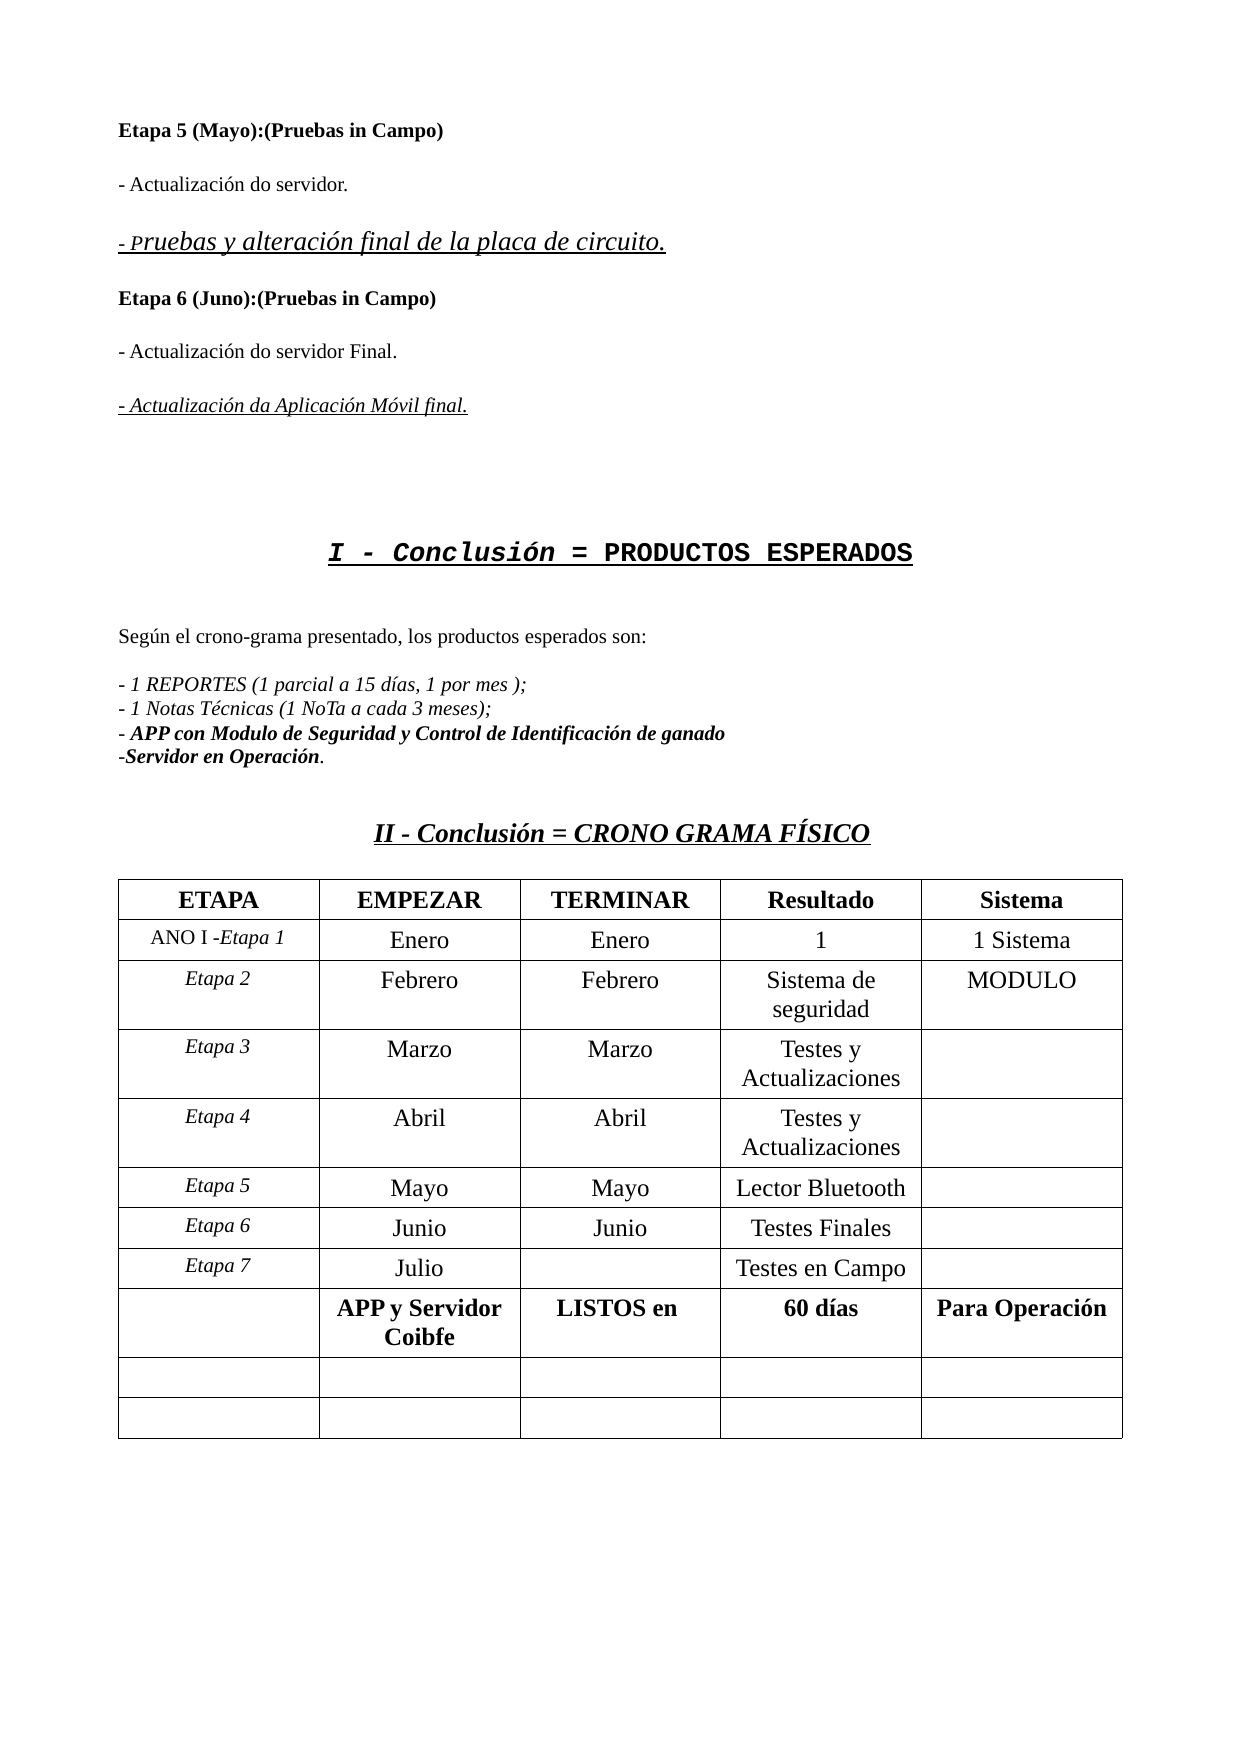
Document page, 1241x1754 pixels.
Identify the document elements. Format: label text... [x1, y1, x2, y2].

table_cell [320, 1398, 520, 1437]
table_cell Junio [521, 1208, 720, 1247]
table_cell [922, 1249, 1122, 1288]
table_cell Junio [320, 1208, 520, 1247]
text - 1 Notas Técnicas (1 NoTa a cada 3 meses); [118, 696, 1122, 720]
table_header Resultado [721, 880, 921, 919]
table_cell APP y Servidor Coibfe [320, 1289, 520, 1357]
table_cell Para Operación [922, 1289, 1122, 1357]
table_cell Lector Bluetooth [721, 1168, 921, 1207]
text Etapa 6 (Juno):(Pruebas in Campo) [118, 286, 1122, 310]
table_cell MODULO [922, 961, 1122, 1029]
table_cell LISTOS en [521, 1289, 720, 1357]
table_cell Testes y Actualizaciones [721, 1030, 921, 1098]
table_cell [320, 1358, 520, 1397]
table_cell Febrero [521, 961, 720, 1029]
table_cell Marzo [320, 1030, 520, 1098]
table_cell Testes en Campo [721, 1249, 921, 1288]
text Según el crono-grama presentado, los productos esperados son: [118, 624, 1122, 648]
table_cell Enero [320, 920, 520, 959]
text - Actualización do servidor Final. [118, 339, 1122, 363]
text I - Conclusión = PRODUCTOS ESPERADOS [118, 539, 1122, 569]
table_cell Enero [521, 920, 720, 959]
table_cell [521, 1398, 720, 1437]
table_cell Etapa 4 [119, 1099, 319, 1167]
table_cell 60 días [721, 1289, 921, 1357]
table_cell [119, 1398, 319, 1437]
table_cell [922, 1030, 1122, 1098]
table_header ETAPA [119, 880, 319, 919]
text - Pruebas y alteración final de la placa de circuito. [118, 225, 1122, 256]
table_cell Testes Finales [721, 1208, 921, 1247]
table_cell Abril [521, 1099, 720, 1167]
table_header EMPEZAR [320, 880, 520, 919]
table_cell Etapa 2 [119, 961, 319, 1029]
table_cell Julio [320, 1249, 520, 1288]
table_cell [922, 1358, 1122, 1397]
table_cell Sistema de seguridad [721, 961, 921, 1029]
table_cell [922, 1398, 1122, 1437]
table_cell Testes y Actualizaciones [721, 1099, 921, 1167]
table_cell [119, 1289, 319, 1357]
table_cell Marzo [521, 1030, 720, 1098]
text - 1 REPORTES (1 parcial a 15 días, 1 por mes ); [118, 672, 1122, 696]
table_cell Abril [320, 1099, 520, 1167]
table_cell [922, 1208, 1122, 1247]
table_cell 1 [721, 920, 921, 959]
text Etapa 5 (Mayo):(Pruebas in Campo) [118, 118, 1122, 142]
table_cell [922, 1099, 1122, 1167]
table_cell Etapa 7 [119, 1249, 319, 1288]
table_cell Etapa 5 [119, 1168, 319, 1207]
table_cell Mayo [521, 1168, 720, 1207]
text II - Conclusión = CRONO GRAMA FÍSICO [118, 817, 1122, 848]
table_cell [119, 1358, 319, 1397]
table_cell 1 Sistema [922, 920, 1122, 959]
table_cell Mayo [320, 1168, 520, 1207]
table_cell [721, 1398, 921, 1437]
table_cell [721, 1358, 921, 1397]
text - Actualización da Aplicación Móvil final. [118, 393, 1122, 417]
table_cell [922, 1168, 1122, 1207]
table_cell Febrero [320, 961, 520, 1029]
table_cell Etapa 6 [119, 1208, 319, 1247]
table_cell [521, 1358, 720, 1397]
table_header TERMINAR [521, 880, 720, 919]
text - Actualización do servidor. [118, 172, 1122, 196]
table_cell [521, 1249, 720, 1288]
table_cell ANO I -Etapa 1 [119, 920, 319, 959]
table_cell Etapa 3 [119, 1030, 319, 1098]
text -Servidor en Operación. [118, 744, 1122, 768]
table_header Sistema [922, 880, 1122, 919]
text - APP con Modulo de Seguridad y Control de Identificación de ganado [118, 720, 1122, 744]
